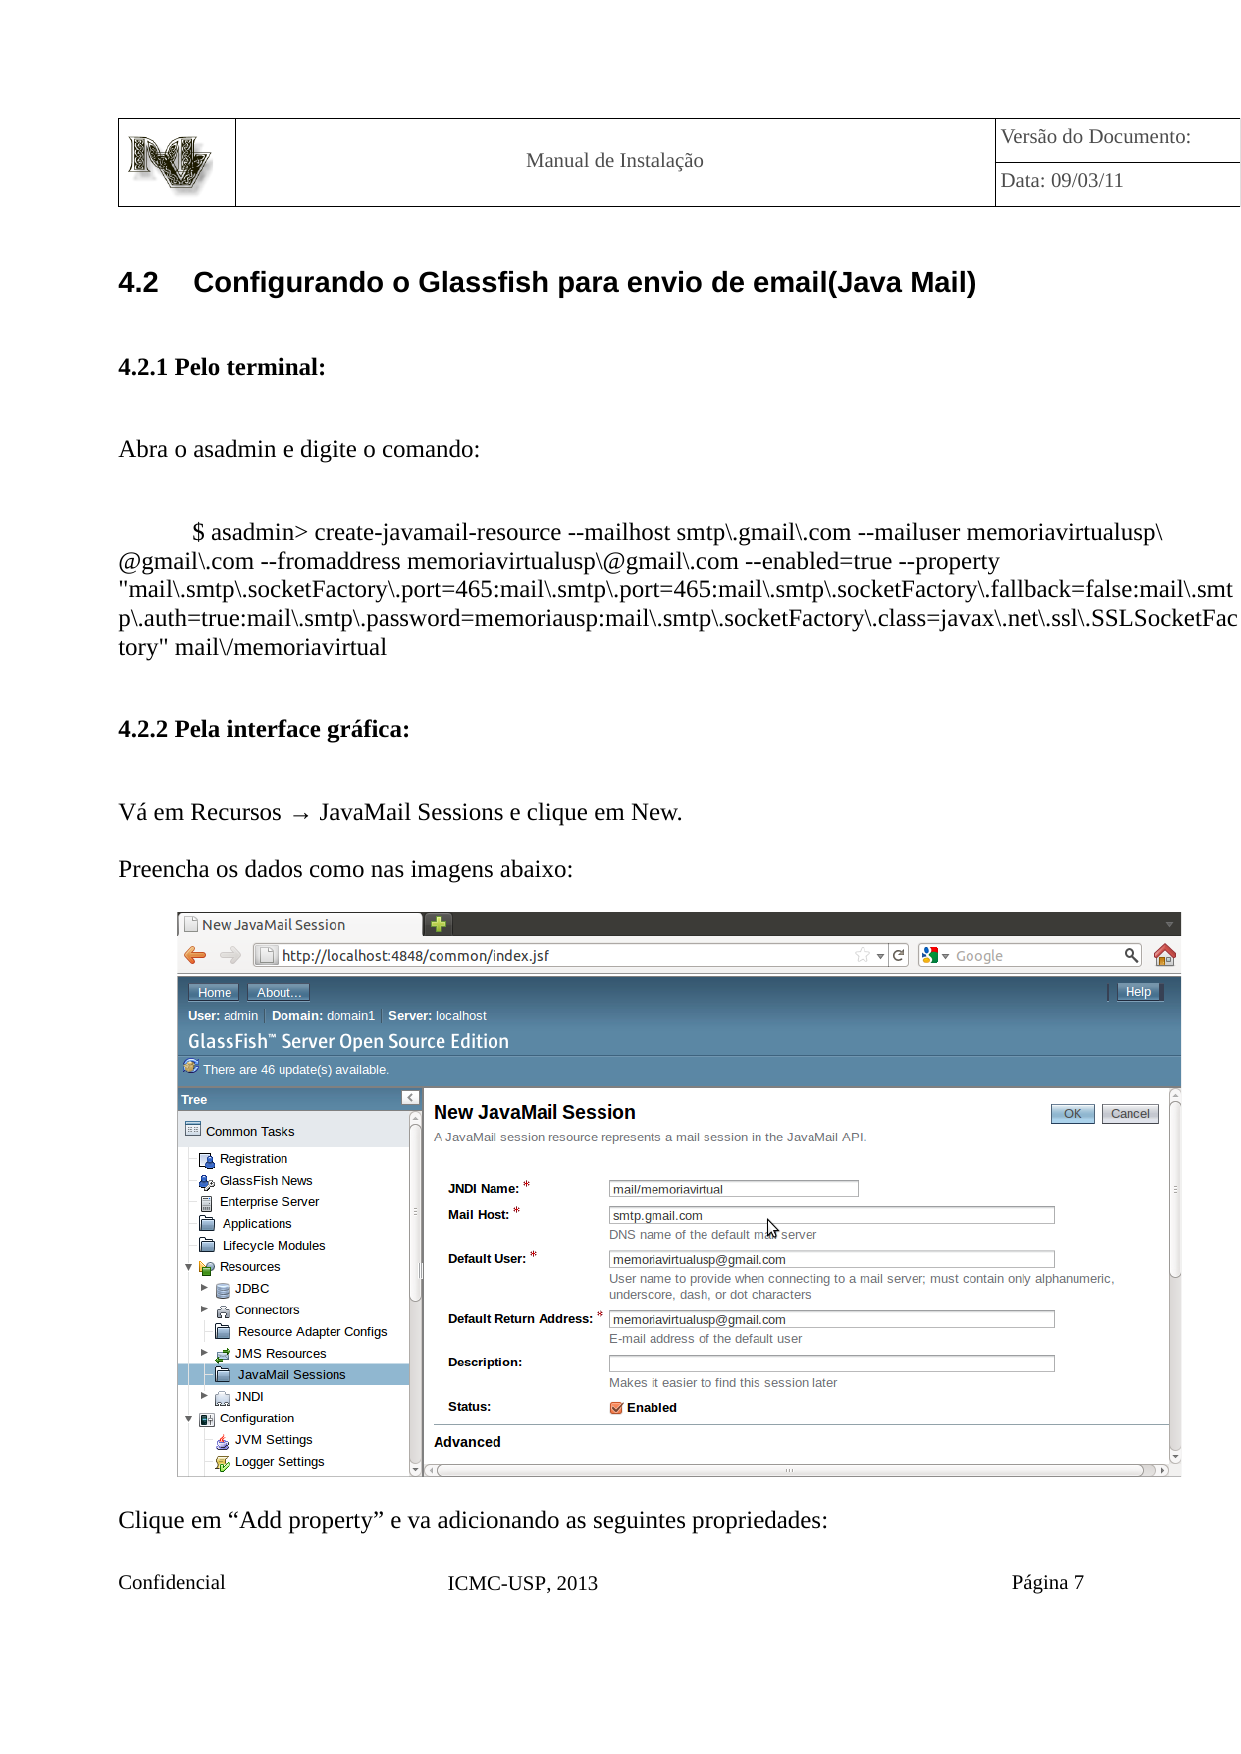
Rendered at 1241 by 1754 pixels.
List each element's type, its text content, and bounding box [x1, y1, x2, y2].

text 4.2.2 Pela interface gráfica: [118, 714, 1240, 743]
text Preencha os dados como nas imagens abaixo: [118, 854, 1240, 883]
picture [177, 912, 1182, 1477]
text Abra o asadmin e digite o comando: [118, 434, 1240, 463]
picture [123, 125, 214, 200]
text Clique em “Add property” e va adicionando as seguintes propriedades: [118, 1505, 1240, 1534]
text Vá em Recursos → JavaMail Sessions e clique em New. [118, 797, 1240, 826]
text 4.2.1 Pelo terminal: [118, 352, 1240, 381]
text $ asadmin> create-javamail-resource --mailhost smtp\.gmail\.com --mailuser memoriavirtualusp\@gmail\.com --fromaddress memoriavirtualusp\@gmail\.com --enabled=true --property "mail\.smtp\.socketFactory\.port=465:mail\.smtp\.port=465:mail\.smtp\.socketFactory\.fallback=false:mail\.smtp\.auth=true:mail\.smtp\.password=memoriausp:mail\.smtp\.socketFactory\.class=javax\.net\.ssl\.SSLSocketFactory" mail\/memoriavirtual [118, 517, 1240, 661]
subtitle Configurando o Glassfish para envio de email(Java Mail) [118, 265, 1240, 298]
